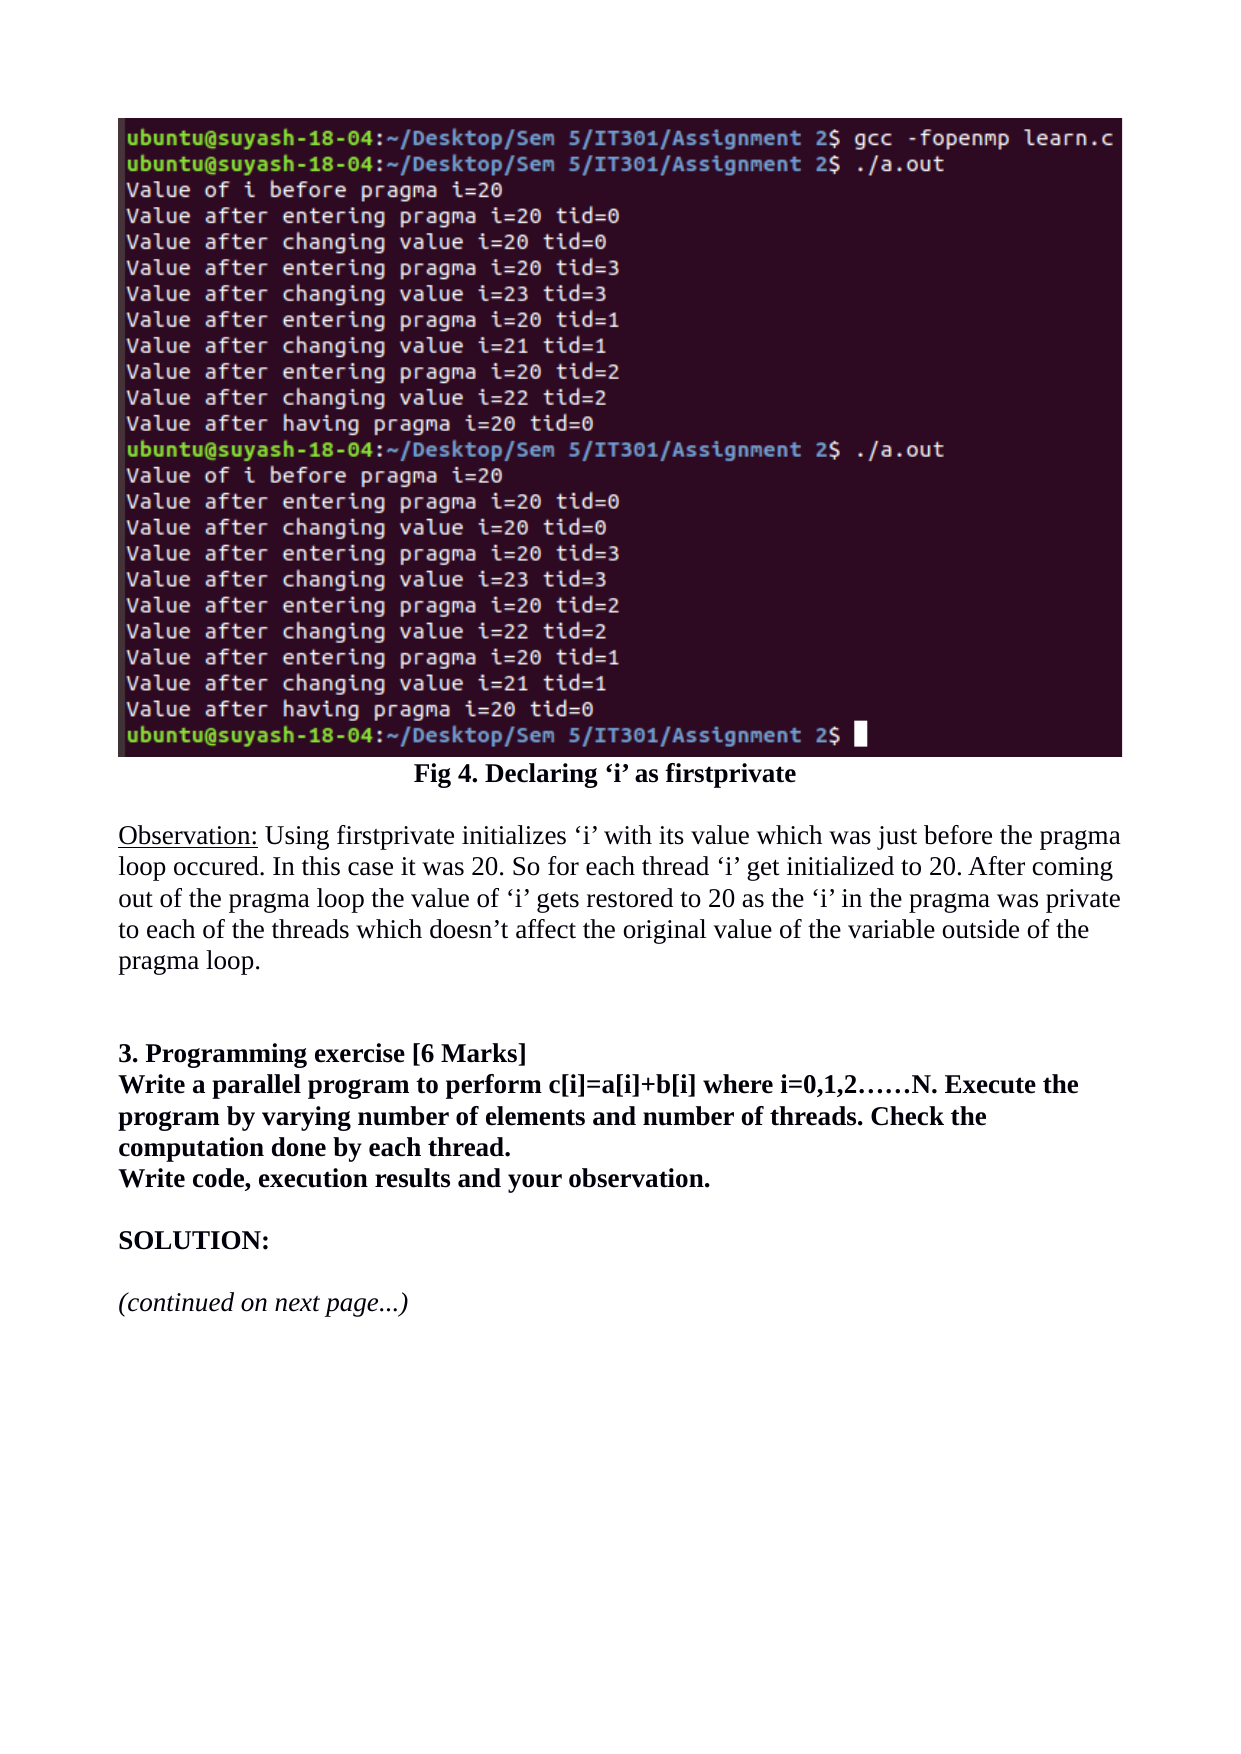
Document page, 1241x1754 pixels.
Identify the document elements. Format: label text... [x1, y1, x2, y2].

text (continued on next page...) [118, 1287, 1122, 1318]
text Fig 4. Declaring ‘i’ as firstprivate [118, 757, 1122, 788]
text Write a parallel program to perform c[i]=a[i]+b[i] where i=0,1,2……N. Execute the program by varying number of elements and number of threads. Check the computation done by each thread. [118, 1068, 1122, 1162]
text SOLUTION: [118, 1224, 1122, 1255]
text 3. Programming exercise [6 Marks] [118, 1037, 1122, 1068]
picture [118, 118, 1123, 757]
text Write code, execution results and your observation. [118, 1162, 1122, 1193]
text Observation: Using firstprivate initializes ‘i’ with its value which was just before the pragma loop occured. In this case it was 20. So for each thread ‘i’ get initialized to 20. After coming out of the pragma loop the value of ‘i’ gets restored to 20 as the ‘i’ in the pragma was private to each of the threads which doesn’t affect the original value of the variable outside of the pragma loop. [118, 819, 1122, 975]
